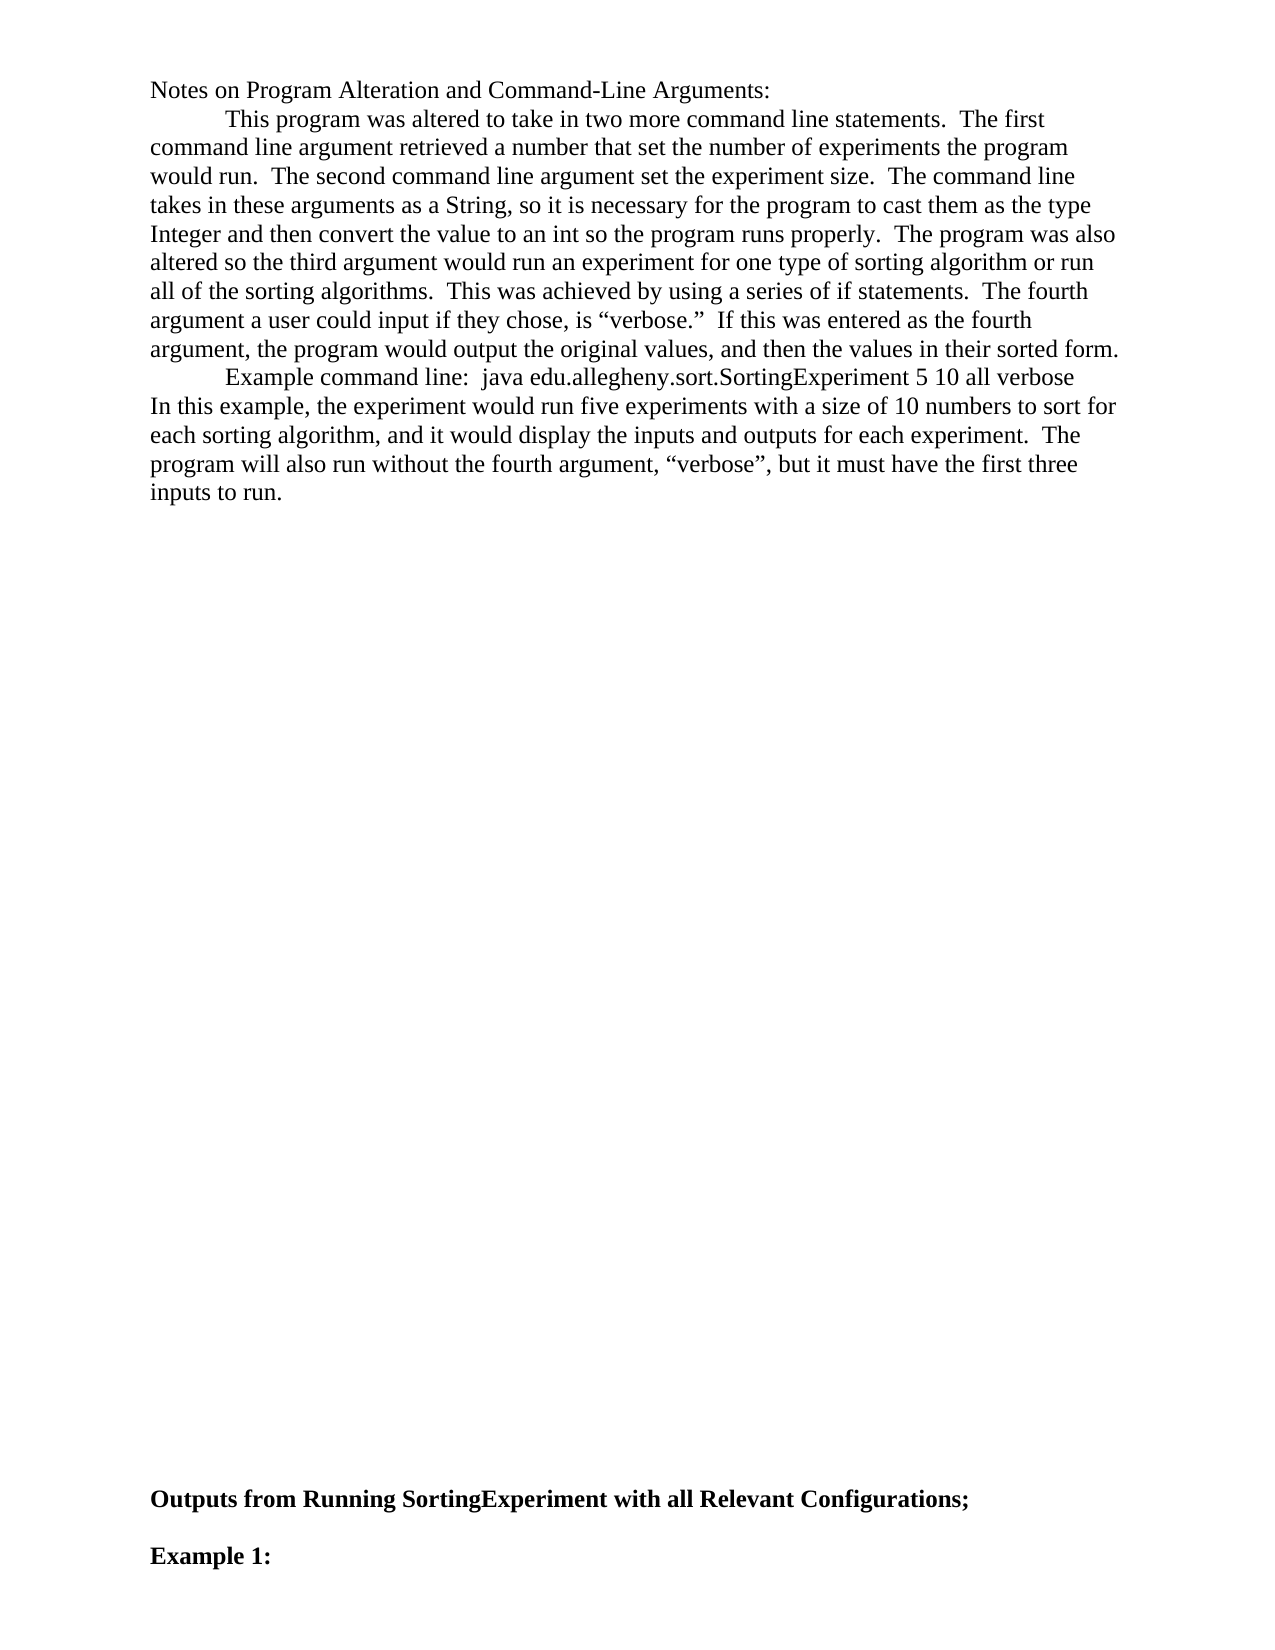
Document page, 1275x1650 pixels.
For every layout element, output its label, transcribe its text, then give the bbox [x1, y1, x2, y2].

text This program was altered to take in two more command line statements. The first command line argument retrieved a number that set the number of experiments the program would run. The second command line argument set the experiment size. The command line takes in these arguments as a String, so it is necessary for the program to cast them as the type Integer and then convert the value to an int so the program runs properly. The program was also altered so the third argument would run an experiment for one type of sorting algorithm or run all of the sorting algorithms. This was achieved by using a series of if statements. The fourth argument a user could input if they chose, is “verbose.” If this was entered as the fourth argument, the program would output the original values, and then the values in their sorted form. [150, 104, 1125, 362]
text Outputs from Running SortingExperiment with all Relevant Configurations; [150, 1484, 1125, 1512]
text Example command line: java edu.allegheny.sort.SortingExperiment 5 10 all verbose [150, 362, 1125, 391]
text Example 1: [150, 1541, 1125, 1570]
text In this example, the experiment would run five experiments with a size of 10 numbers to sort for each sorting algorithm, and it would display the inputs and outputs for each experiment. The program will also run without the fourth argument, “verbose”, but it must have the first three inputs to run. [150, 391, 1125, 506]
text Notes on Program Alteration and Command-Line Arguments: [150, 75, 1125, 104]
